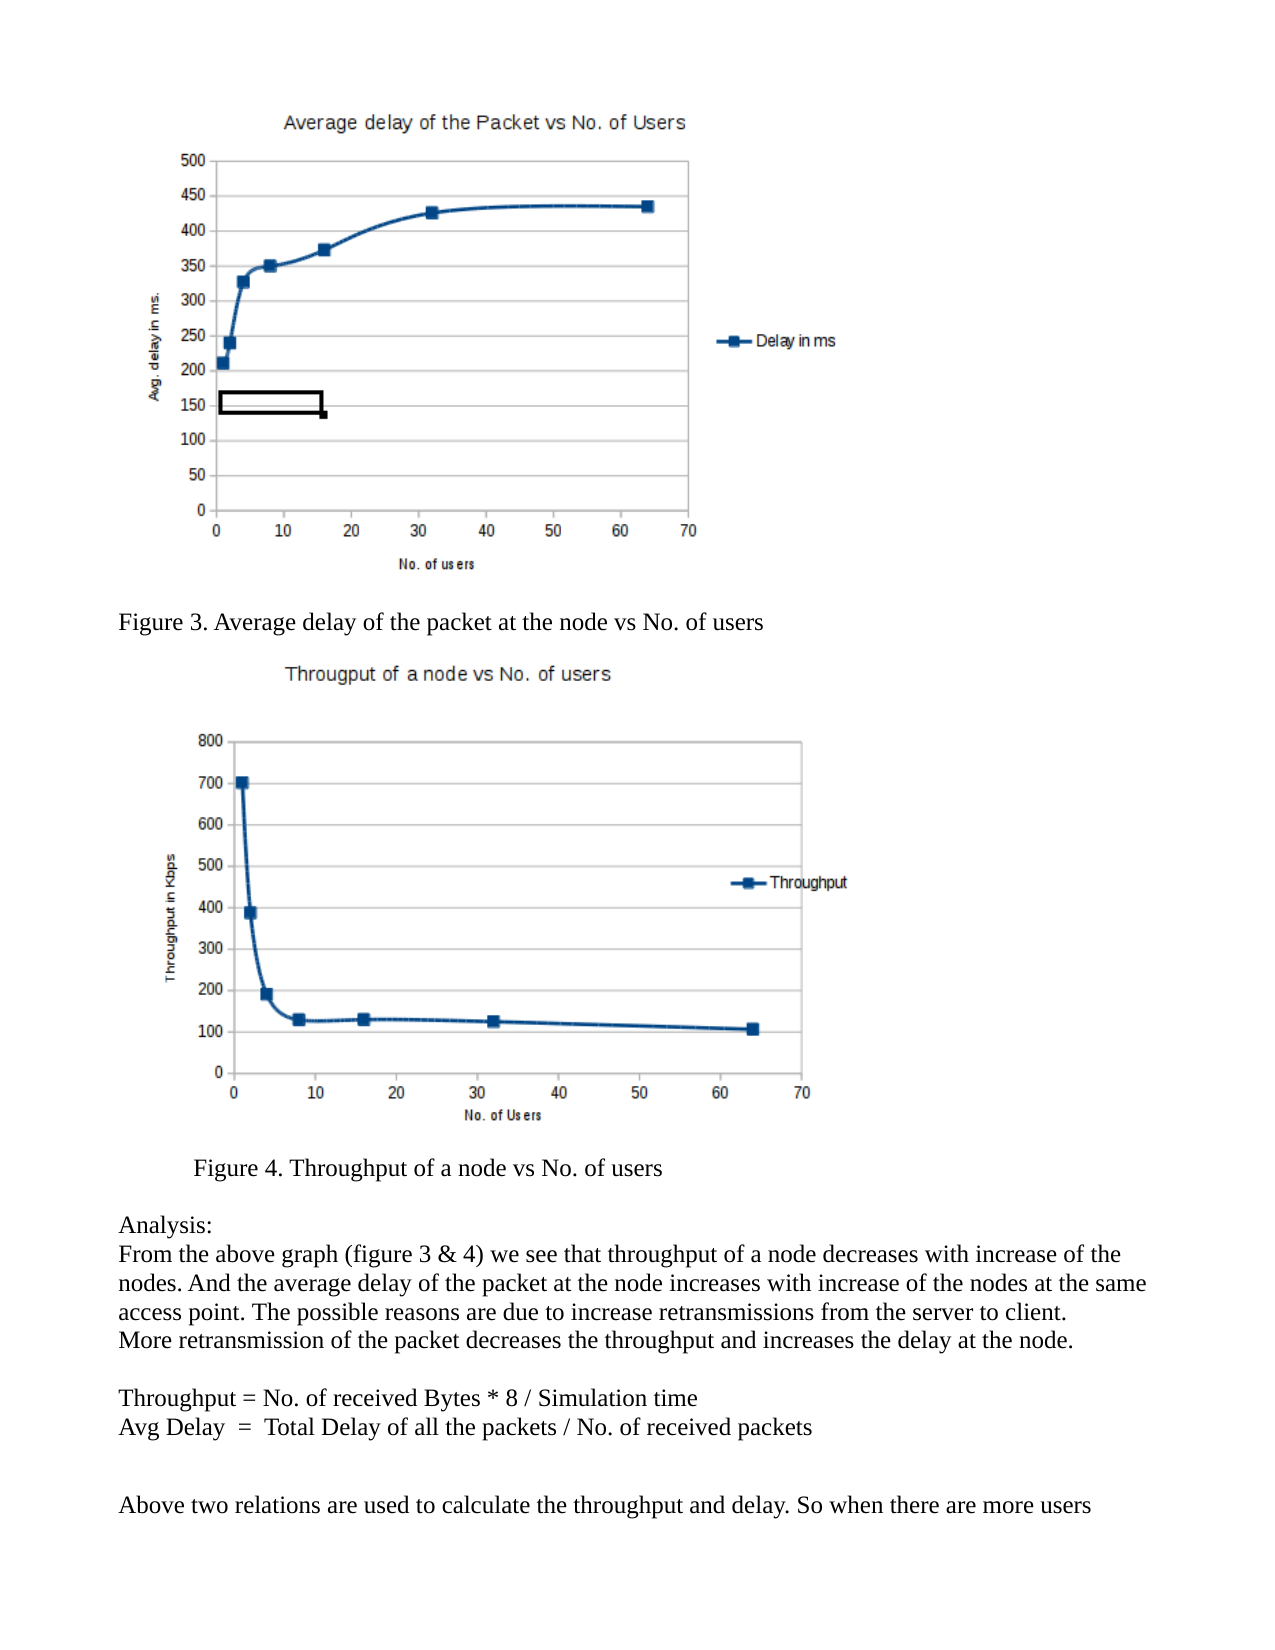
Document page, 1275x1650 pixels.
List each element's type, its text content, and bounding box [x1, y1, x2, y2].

text Above two relations are used to calculate the throughput and delay. So when there are more users [118, 1490, 1157, 1518]
picture [134, 98, 838, 579]
text From the above graph (figure 3 & 4) we see that throughput of a node decreases with increase of the nodes. And the average delay of the packet at the node increases with increase of the nodes at the same access point. The possible reasons are due to increase retransmissions from the server to client. [118, 1239, 1157, 1326]
text More retransmission of the packet decreases the throughput and increases the delay at the node. [118, 1326, 1157, 1354]
text Figure 3. Average delay of the packet at the node vs No. of users [118, 607, 1157, 636]
text Figure 4. Throughput of a node vs No. of users [118, 1153, 1157, 1182]
picture [165, 655, 859, 1126]
text Avg Delay = Total Delay of all the packets / No. of received packets [118, 1412, 1157, 1441]
text Throughput = No. of received Bytes * 8 / Simulation time [118, 1383, 1157, 1412]
text Analysis: [118, 1211, 1157, 1239]
